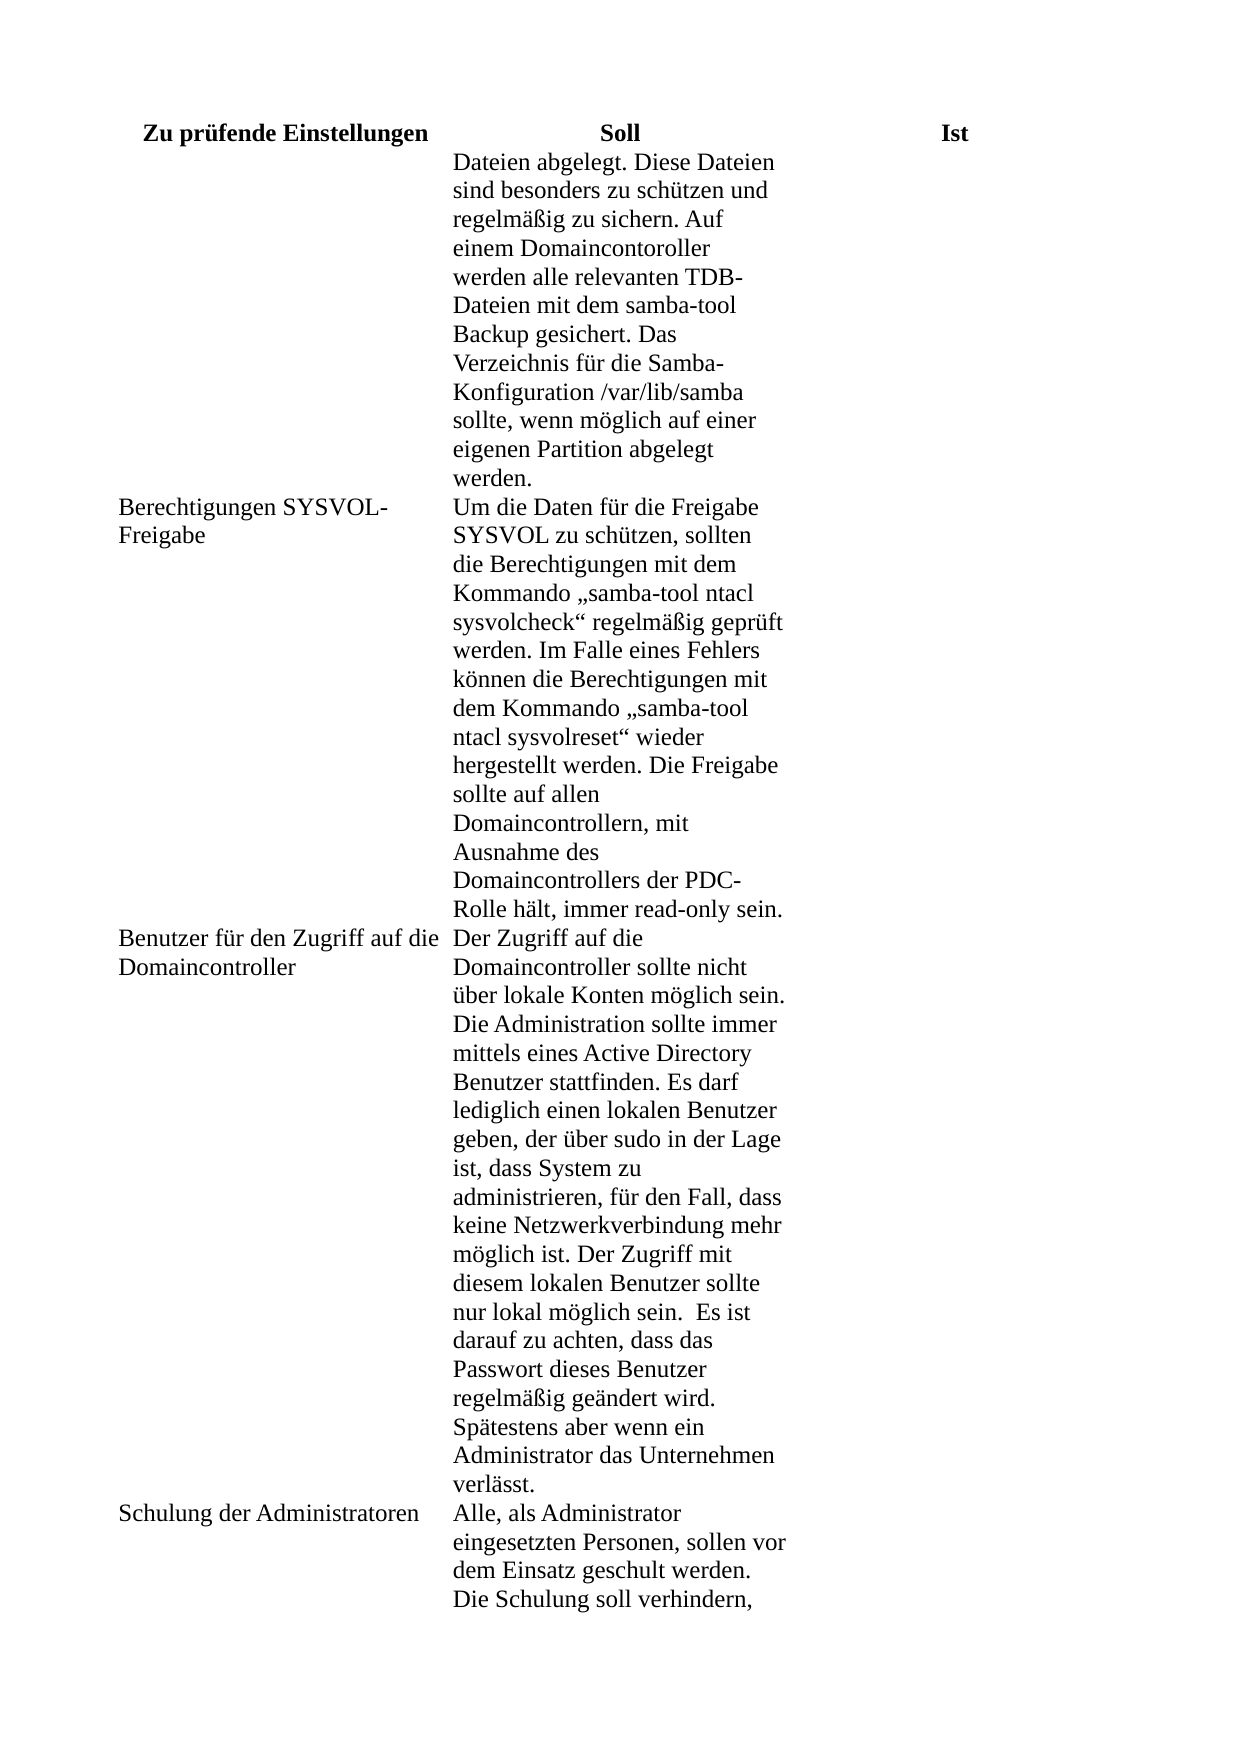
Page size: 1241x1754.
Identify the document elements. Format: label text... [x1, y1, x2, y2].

table_cell Dateien abgelegt. Diese Dateien sind besonders zu schützen und regelmäßig zu sichern. Auf einem Domaincontoroller werden alle relevanten TDB-Dateien mit dem samba-tool Backup gesichert. Das Verzeichnis für die Samba-Konfiguration /var/lib/samba sollte, wenn möglich auf einer eigenen Partition abgelegt werden. [453, 147, 787, 492]
table_cell Um die Daten für die Freigabe SYSVOL zu schützen, sollten die Berechtigungen mit dem Kommando „samba-tool ntacl sysvolcheck“ regelmäßig geprüft werden. Im Falle eines Fehlers können die Berechtigungen mit dem Kommando „samba-tool ntacl sysvolreset“ wieder hergestellt werden. Die Freigabe sollte auf allen Domaincontrollern, mit Ausnahme des Domaincontrollers der PDC-Rolle hält, immer read-only sein. [453, 492, 787, 923]
table_header Zu prüfende Einstellungen [118, 118, 453, 147]
table_cell Der Zugriff auf die Domaincontroller sollte nicht über lokale Konten möglich sein. Die Administration sollte immer mittels eines Active Directory Benutzer stattfinden. Es darf lediglich einen lokalen Benutzer geben, der über sudo in der Lage ist, dass System zu administrieren, für den Fall, dass keine Netzwerkverbindung mehr möglich ist. Der Zugriff mit diesem lokalen Benutzer sollte nur lokal möglich sein. Es ist darauf zu achten, dass das Passwort dieses Benutzer regelmäßig geändert wird. Spätestens aber wenn ein Administrator das Unternehmen verlässt. [453, 923, 787, 1498]
table_cell Benutzer für den Zugriff auf die Domaincontroller [118, 923, 453, 1498]
table_cell [788, 1498, 1122, 1613]
table_cell Alle, als Administrator eingesetzten Personen, sollen vor dem Einsatz geschult werden. Die Schulung soll verhindern, [453, 1498, 787, 1613]
table_cell [788, 492, 1122, 923]
table_cell [788, 923, 1122, 1498]
table_cell Berechtigungen SYSVOL-Freigabe [118, 492, 453, 923]
table_cell Schulung der Administratoren [118, 1498, 453, 1613]
table_cell [788, 147, 1122, 492]
table_cell [118, 147, 453, 492]
table_header Soll [453, 118, 787, 147]
table_header Ist [788, 118, 1122, 147]
